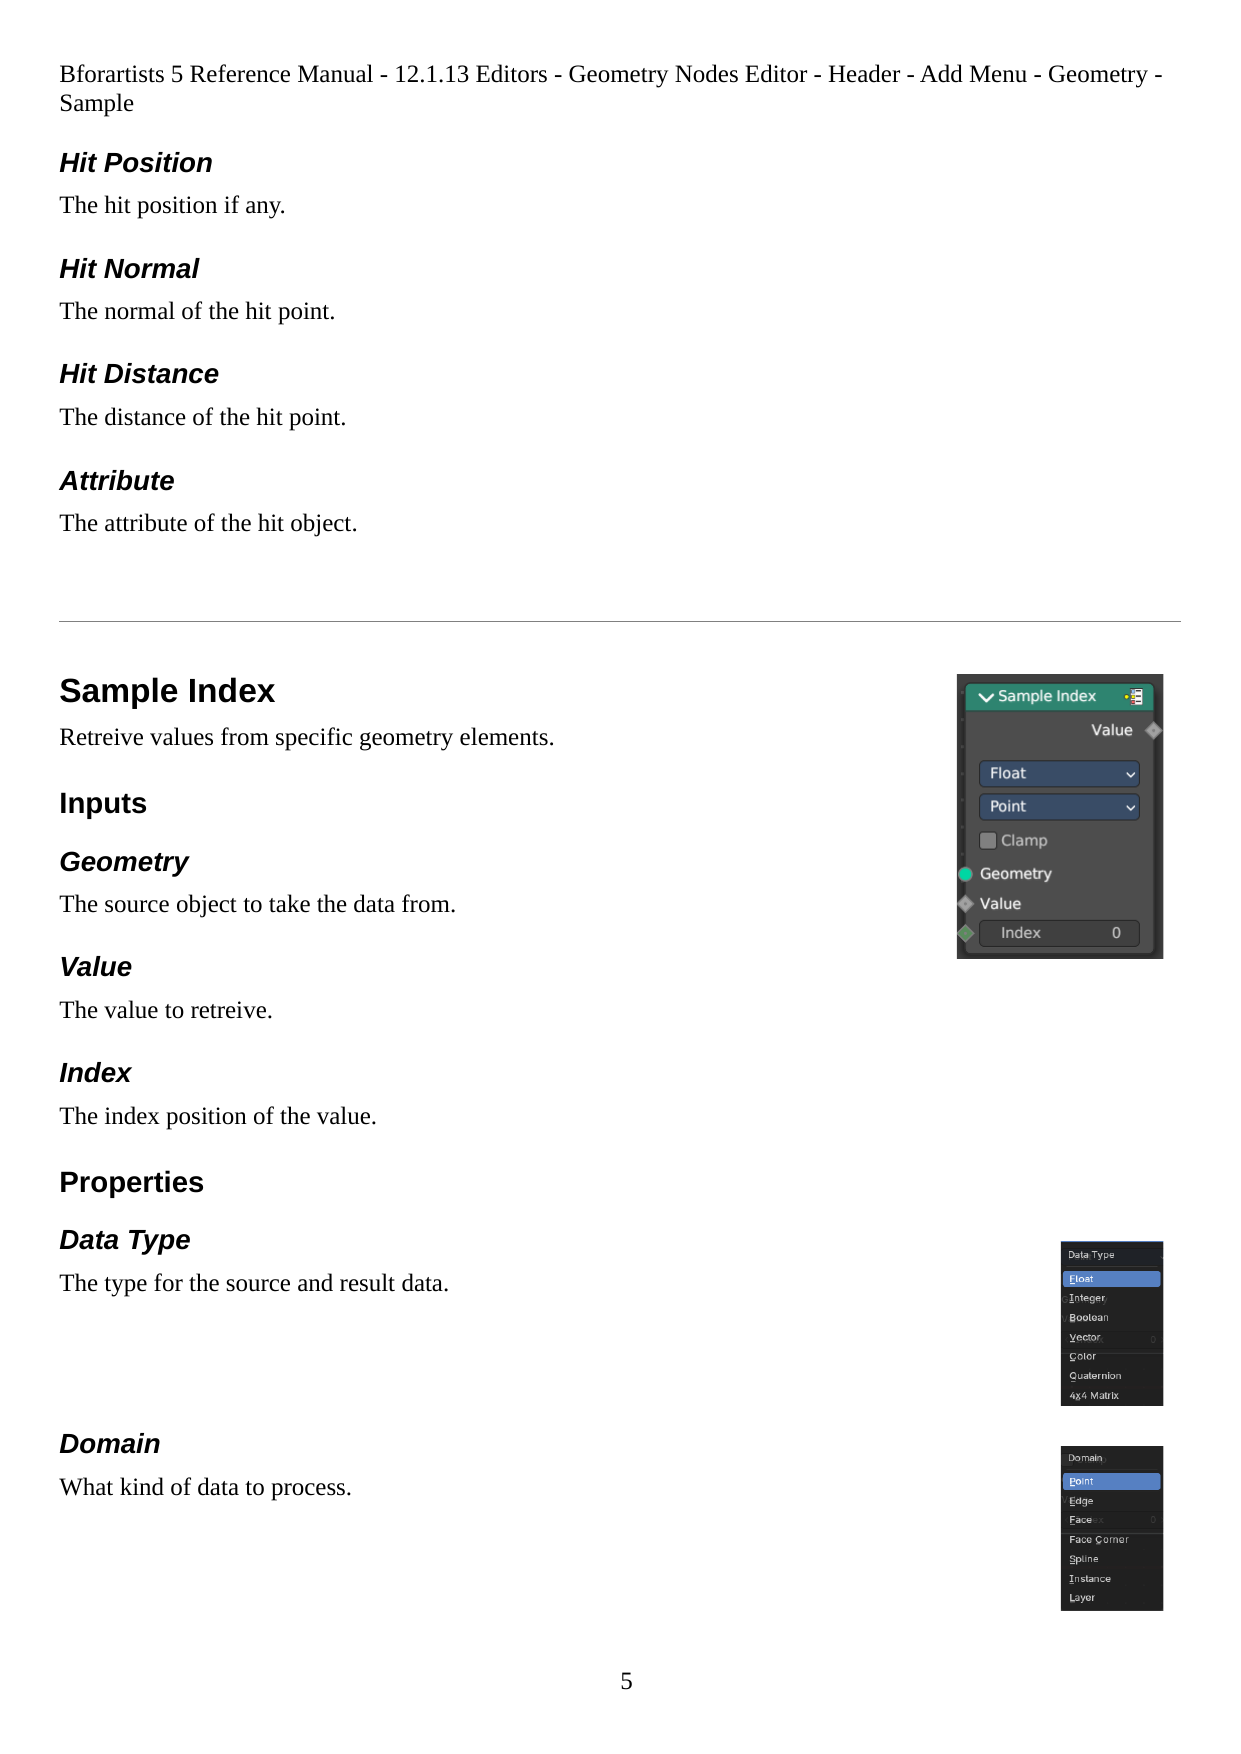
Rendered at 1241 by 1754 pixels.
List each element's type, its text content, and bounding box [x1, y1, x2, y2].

subtitle Geometry [59, 845, 956, 877]
picture [956, 674, 1164, 959]
subtitle Sample Index [59, 671, 1181, 710]
subtitle [1164, 845, 1181, 877]
text The type for the source and result data. [59, 1268, 1060, 1297]
text The index position of the value. [59, 1101, 1181, 1130]
subtitle Value [59, 951, 1181, 983]
subtitle Data Type [59, 1223, 1181, 1255]
subtitle Inputs [59, 786, 956, 820]
subtitle Hit Distance [59, 358, 1181, 390]
subtitle Hit Normal [59, 252, 1181, 284]
picture [1060, 1446, 1164, 1611]
subtitle Properties [59, 1165, 1181, 1198]
text The value to retreive. [59, 995, 1181, 1024]
text The source object to take the data from. [59, 889, 956, 918]
text Retreive values from specific geometry elements. [59, 722, 956, 751]
picture [1060, 1241, 1164, 1406]
subtitle Attribute [59, 464, 1181, 496]
subtitle Hit Position [59, 146, 1181, 178]
subtitle Index [59, 1057, 1181, 1089]
text The attribute of the hit object. [59, 508, 1181, 537]
text The distance of the hit point. [59, 402, 1181, 431]
subtitle [1164, 786, 1181, 820]
subtitle Domain [59, 1428, 1181, 1459]
text The normal of the hit point. [59, 296, 1181, 325]
text What kind of data to process. [59, 1472, 1060, 1501]
text The hit position if any. [59, 190, 1181, 219]
